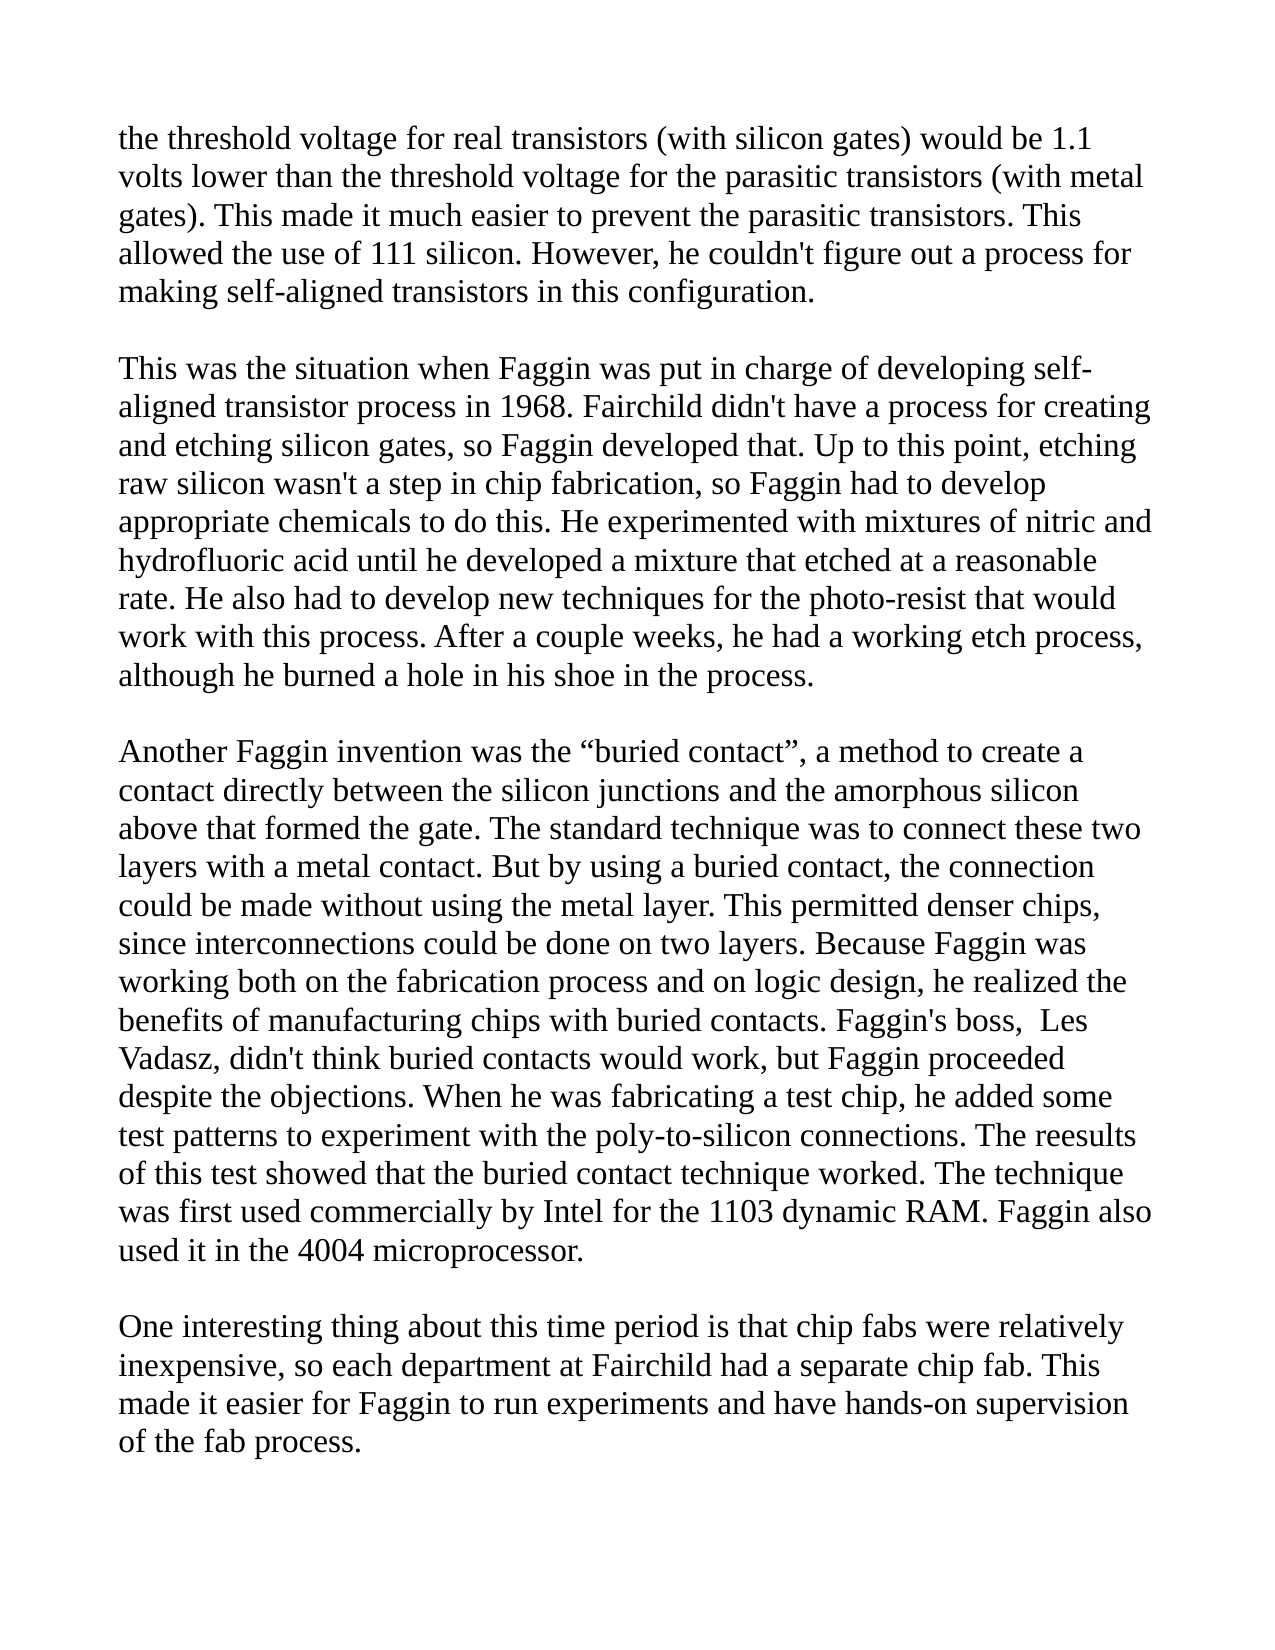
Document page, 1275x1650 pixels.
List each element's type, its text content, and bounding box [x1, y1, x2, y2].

text Another Faggin invention was the “buried contact”, a method to create a contact directly between the silicon junctions and the amorphous silicon above that formed the gate. The standard technique was to connect these two layers with a metal contact. But by using a buried contact, the connection could be made without using the metal layer. This permitted denser chips, since interconnections could be done on two layers. Because Faggin was working both on the fabrication process and on logic design, he realized the benefits of manufacturing chips with buried contacts. Faggin's boss, Les Vadasz, didn't think buried contacts would work, but Faggin proceeded despite the objections. When he was fabricating a test chip, he added some test patterns to experiment with the poly-to-silicon connections. The reesults of this test showed that the buried contact technique worked. The technique was first used commercially by Intel for the 1103 dynamic RAM. Faggin also used it in the 4004 microprocessor. [118, 731, 1157, 1268]
text This was the situation when Faggin was put in charge of developing self-aligned transistor process in 1968. Fairchild didn't have a process for creating and etching silicon gates, so Faggin developed that. Up to this point, etching raw silicon wasn't a step in chip fabrication, so Faggin had to develop appropriate chemicals to do this. He experimented with mixtures of nitric and hydrofluoric acid until he developed a mixture that etched at a reasonable rate. He also had to develop new techniques for the photo-resist that would work with this process. After a couple weeks, he had a working etch process, although he burned a hole in his shoe in the process. [118, 348, 1157, 693]
text the threshold voltage for real transistors (with silicon gates) would be 1.1 volts lower than the threshold voltage for the parasitic transistors (with metal gates). This made it much easier to prevent the parasitic transistors. This allowed the use of 111 silicon. However, he couldn't figure out a process for making self-aligned transistors in this configuration. [118, 118, 1157, 310]
text One interesting thing about this time period is that chip fabs were relatively inexpensive, so each department at Fairchild had a separate chip fab. This made it easier for Faggin to run experiments and have hands-on supervision of the fab process. [118, 1306, 1157, 1460]
